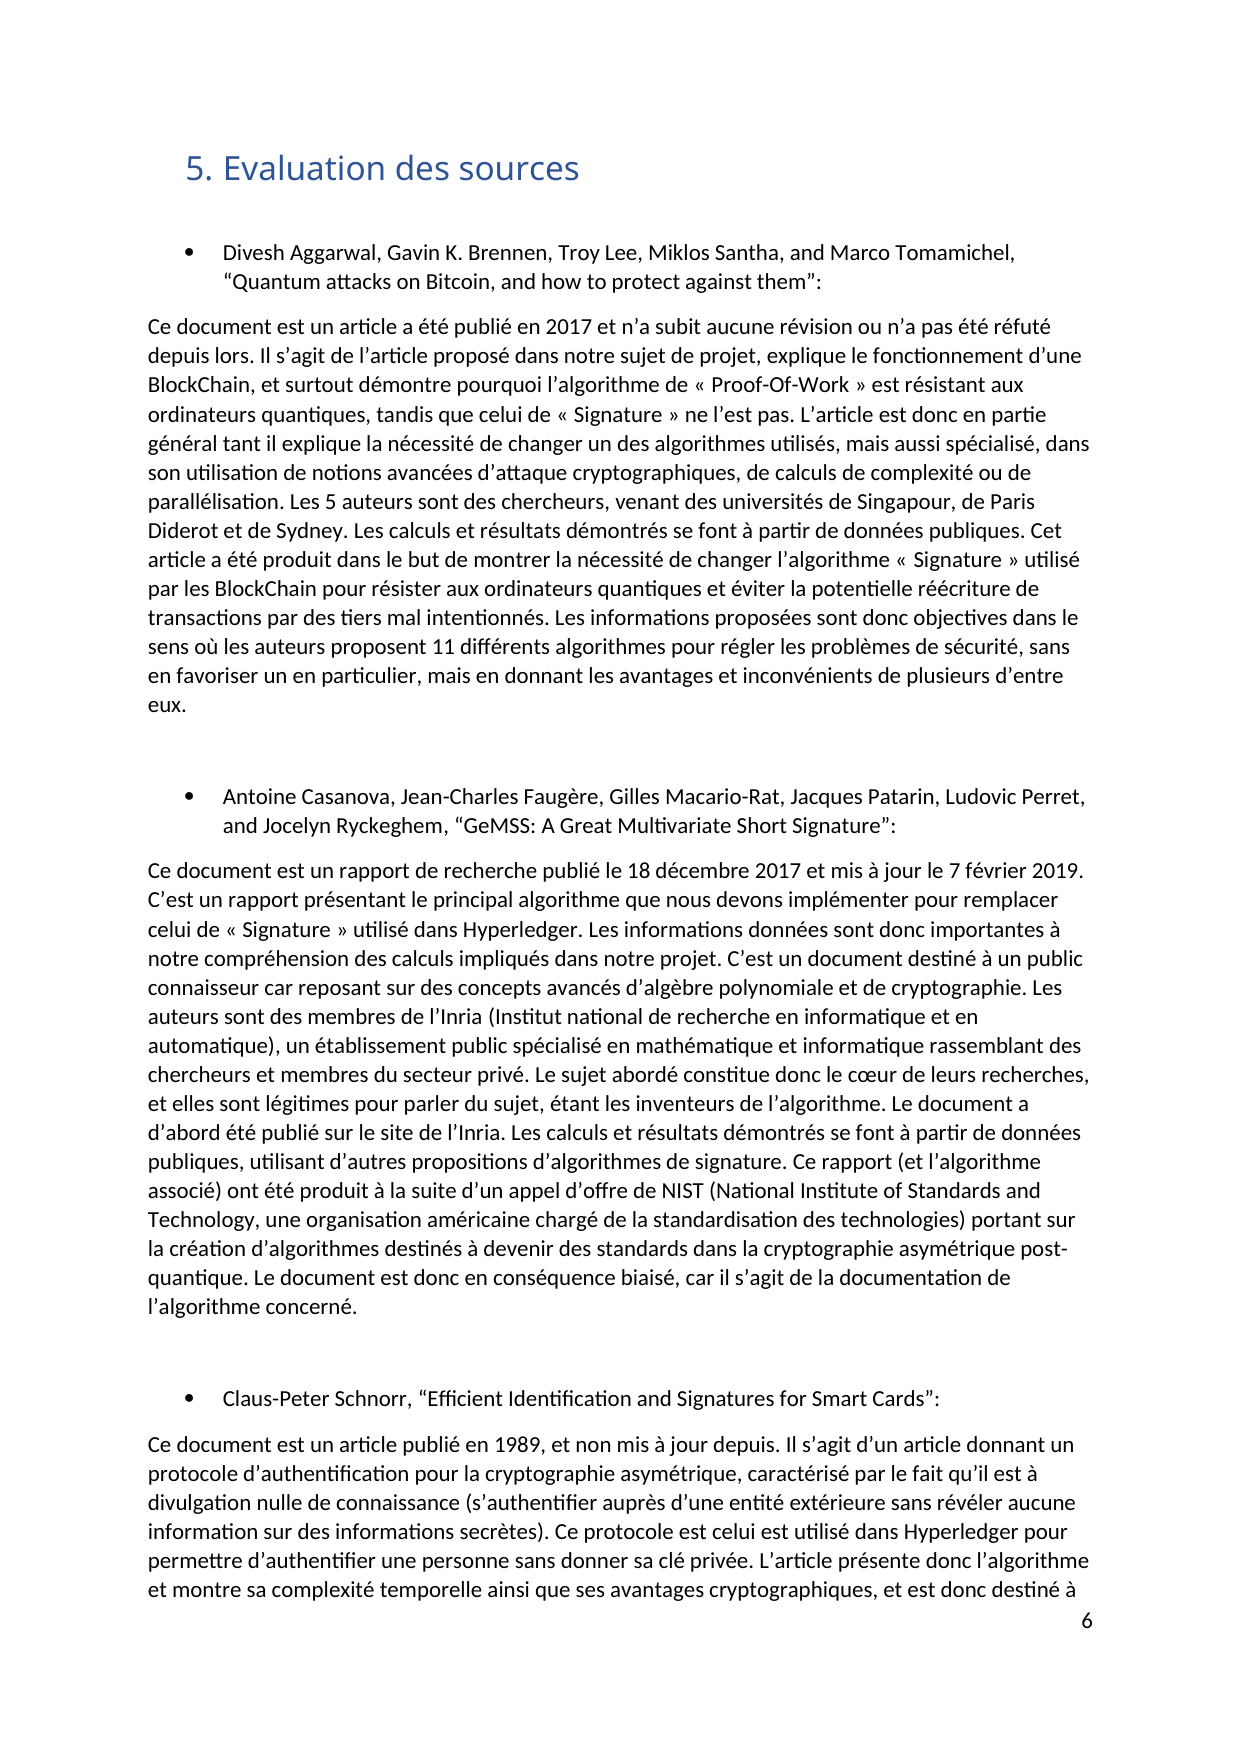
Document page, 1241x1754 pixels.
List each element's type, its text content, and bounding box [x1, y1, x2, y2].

text Ce document est un rapport de recherche publié le 18 décembre 2017 et mis à jour le 7 février 2019. C’est un rapport présentant le principal algorithme que nous devons implémenter pour remplacer celui de « Signature » utilisé dans Hyperledger. Les informations données sont donc importantes à notre compréhension des calculs impliqués dans notre projet. C’est un document destiné à un public connaisseur car reposant sur des concepts avancés d’algèbre polynomiale et de cryptographie. Les auteurs sont des membres de l’Inria (Institut national de recherche en informatique et en automatique), un établissement public spécialisé en mathématique et informatique rassemblant des chercheurs et membres du secteur privé. Le sujet abordé constitue donc le cœur de leurs recherches, et elles sont légitimes pour parler du sujet, étant les inventeurs de l’algorithme. Le document a d’abord été publié sur le site de l’Inria. Les calculs et résultats démontrés se font à partir de données publiques, utilisant d’autres propositions d’algorithmes de signature. Ce rapport (et l’algorithme associé) ont été produit à la suite d’un appel d’offre de NIST (National Institute of Standards and Technology, une organisation américaine chargé de la standardisation des technologies) portant sur la création d’algorithmes destinés à devenir des standards dans la cryptographie asymétrique post-quantique. Le document est donc en conséquence biaisé, car il s’agit de la documentation de l’algorithme concerné. [148, 857, 1093, 1321]
text Ce document est un article publié en 1989, et non mis à jour depuis. Il s’agit d’un article donnant un protocole d’authentification pour la cryptographie asymétrique, caractérisé par le fait qu’il est à divulgation nulle de connaissance (s’authentifier auprès d’une entité extérieure sans révéler aucune information sur des informations secrètes). Ce protocole est celui est utilisé dans Hyperledger pour permettre d’authentifier une personne sans donner sa clé privée. L’article présente donc l’algorithme et montre sa complexité temporelle ainsi que ses avantages cryptographiques, et est donc destiné à [148, 1430, 1093, 1603]
list Divesh Aggarwal, Gavin K. Brennen, Troy Lee, Miklos Santha, and Marco Tomamichel, “Quantum attacks on Bitcoin, and how to protect against them”: [185, 238, 1093, 295]
list Antoine Casanova, Jean-Charles Faugère, Gilles Macario-Rat, Jacques Patarin, Ludovic Perret, and Jocelyn Ryckeghem, “GeMSS: A Great Multivariate Short Signature”: [185, 782, 1093, 839]
list Evaluation des sources [185, 145, 1093, 190]
text Ce document est un article a été publié en 2017 et n’a subit aucune révision ou n’a pas été réfuté depuis lors. Il s’agit de l’article proposé dans notre sujet de projet, explique le fonctionnement d’une BlockChain, et surtout démontre pourquoi l’algorithme de « Proof-Of-Work » est résistant aux ordinateurs quantiques, tandis que celui de « Signature » ne l’est pas. L’article est donc en partie général tant il explique la nécessité de changer un des algorithmes utilisés, mais aussi spécialisé, dans son utilisation de notions avancées d’attaque cryptographiques, de calculs de complexité ou de parallélisation. Les 5 auteurs sont des chercheurs, venant des universités de Singapour, de Paris Diderot et de Sydney. Les calculs et résultats démontrés se font à partir de données publiques. Cet article a été produit dans le but de montrer la nécessité de changer l’algorithme « Signature » utilisé par les BlockChain pour résister aux ordinateurs quantiques et éviter la potentielle réécriture de transactions par des tiers mal intentionnés. Les informations proposées sont donc objectives dans le sens où les auteurs proposent 11 différents algorithmes pour régler les problèmes de sécurité, sans en favoriser un en particulier, mais en donnant les avantages et inconvénients de plusieurs d’entre eux. [148, 312, 1093, 718]
list Claus-Peter Schnorr, “Efficient Identification and Signatures for Smart Cards”: [185, 1384, 1093, 1412]
